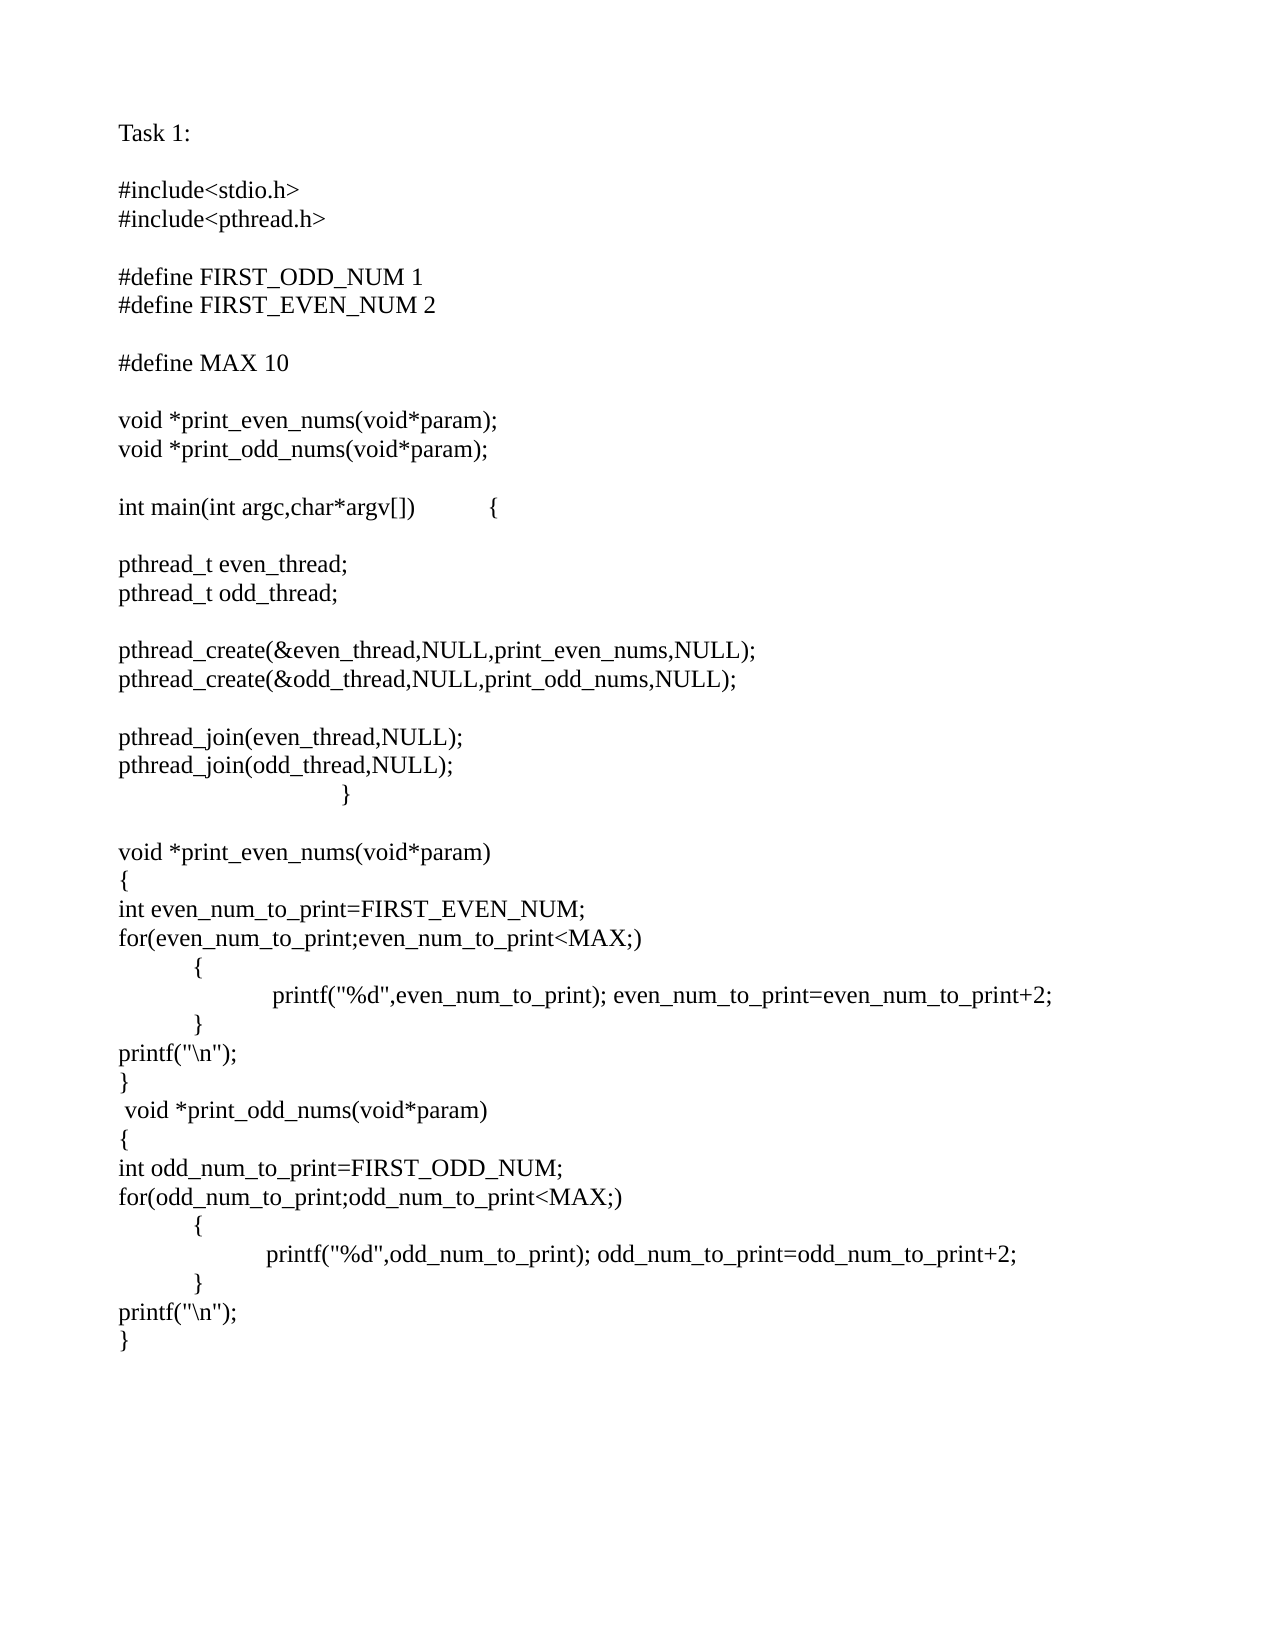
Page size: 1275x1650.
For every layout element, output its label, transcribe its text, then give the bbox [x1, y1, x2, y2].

text pthread_create(&even_thread,NULL,print_even_nums,NULL); [118, 636, 1157, 664]
text void *print_odd_nums(void*param); [118, 434, 1157, 463]
text void *print_even_nums(void*param); [118, 406, 1157, 434]
text pthread_t even_thread; [118, 549, 1157, 578]
text void *print_odd_nums(void*param) [118, 1096, 1157, 1124]
text { [118, 952, 1157, 981]
text int main(int argc,char*argv[]) { [118, 492, 1157, 521]
text for(odd_num_to_print;odd_num_to_print<MAX;) [118, 1182, 1157, 1211]
text { [118, 1211, 1157, 1239]
text int odd_num_to_print=FIRST_ODD_NUM; [118, 1153, 1157, 1182]
text } [118, 1009, 1157, 1038]
text printf("%d",odd_num_to_print); odd_num_to_print=odd_num_to_print+2; [118, 1239, 1157, 1268]
text { [118, 1124, 1157, 1153]
text printf("\n"); [118, 1038, 1157, 1067]
text pthread_create(&odd_thread,NULL,print_odd_nums,NULL); [118, 664, 1157, 693]
text } [118, 1268, 1157, 1297]
text #define FIRST_ODD_NUM 1 [118, 262, 1157, 291]
text { [118, 866, 1157, 894]
text Task 1: [118, 118, 1157, 147]
text } [118, 1326, 1157, 1354]
text pthread_join(even_thread,NULL); [118, 722, 1157, 751]
text void *print_even_nums(void*param) [118, 837, 1157, 866]
text } [118, 779, 1157, 808]
text #include<pthread.h> [118, 204, 1157, 233]
text #define FIRST_EVEN_NUM 2 [118, 291, 1157, 319]
text printf("\n"); [118, 1297, 1157, 1326]
text pthread_t odd_thread; [118, 578, 1157, 607]
text int even_num_to_print=FIRST_EVEN_NUM; [118, 894, 1157, 923]
text for(even_num_to_print;even_num_to_print<MAX;) [118, 923, 1157, 952]
text #include<stdio.h> [118, 176, 1157, 204]
text #define MAX 10 [118, 348, 1157, 377]
text pthread_join(odd_thread,NULL); [118, 751, 1157, 779]
text printf("%d",even_num_to_print); even_num_to_print=even_num_to_print+2; [118, 981, 1157, 1009]
text } [118, 1067, 1157, 1096]
